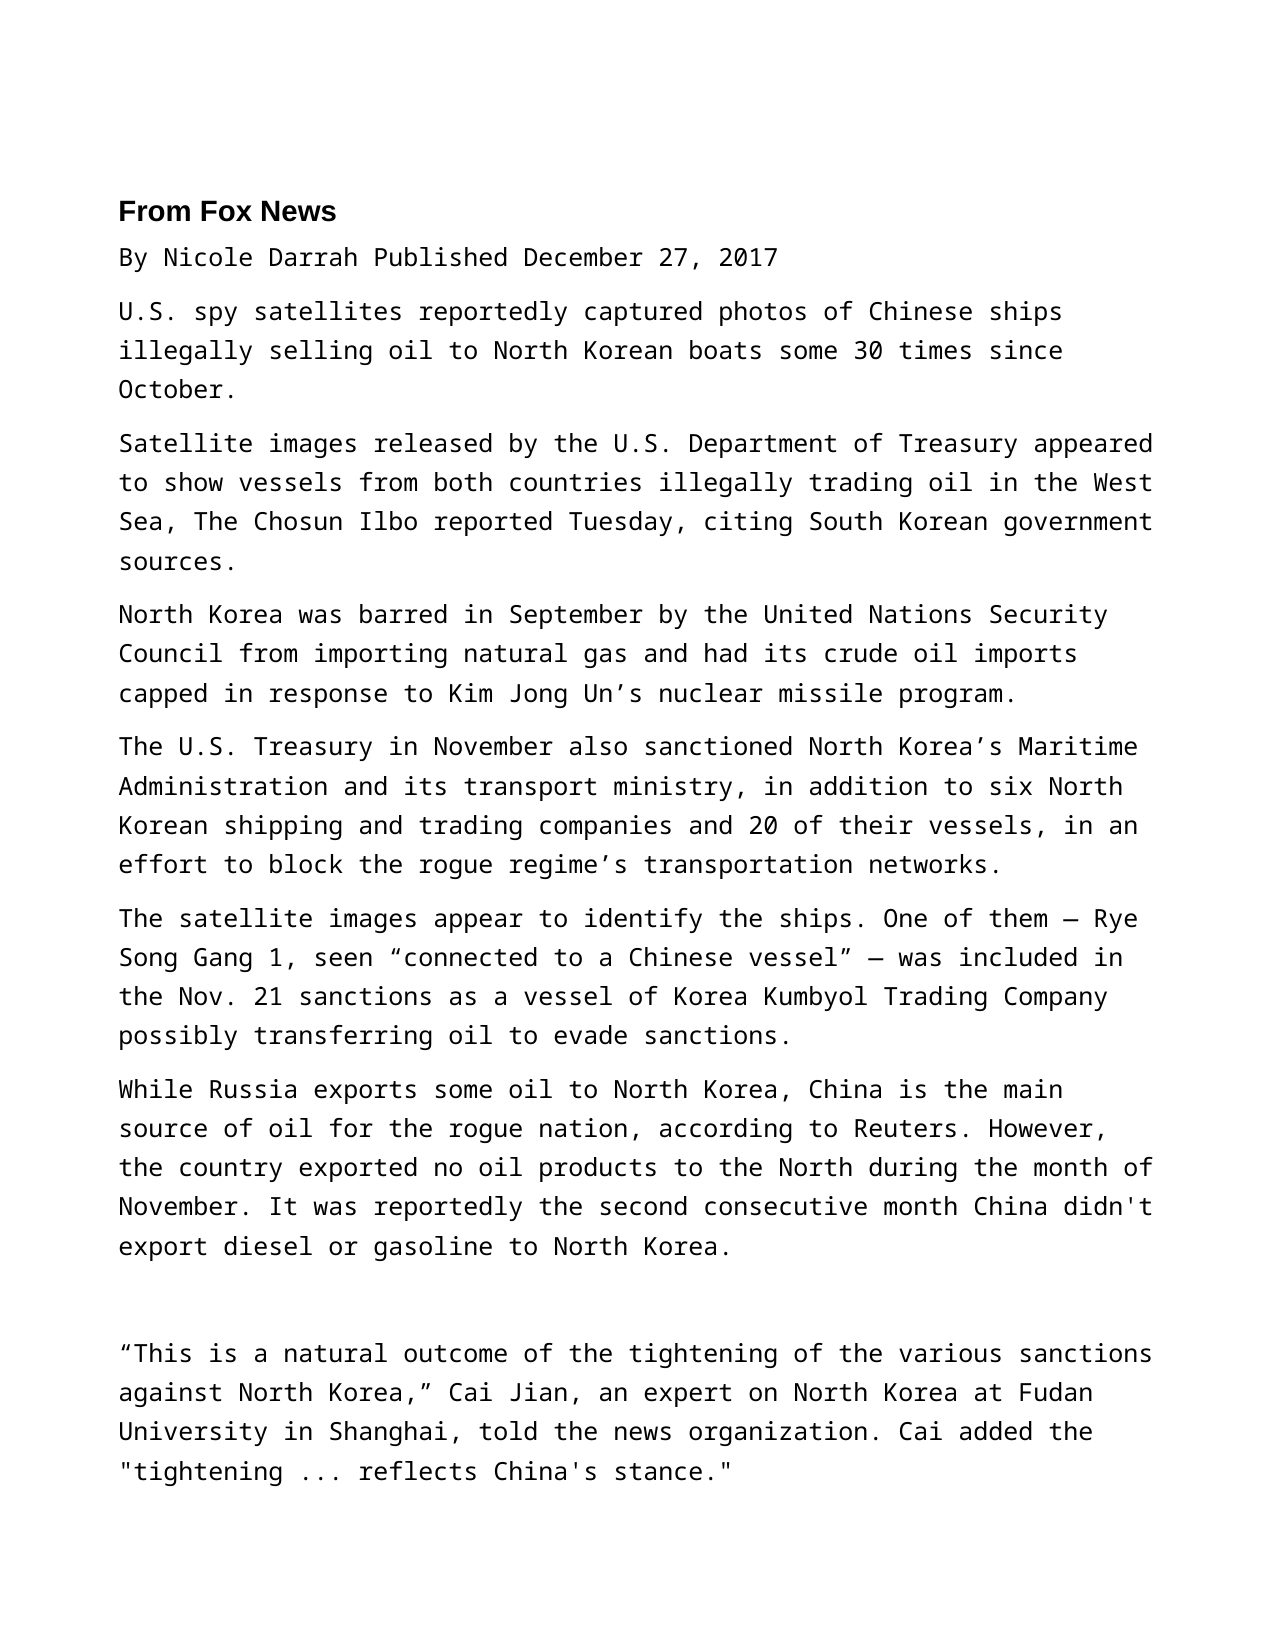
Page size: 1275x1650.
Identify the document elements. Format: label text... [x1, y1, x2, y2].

text “This is a natural outcome of the tightening of the various sanctions against North Korea,” Cai Jian, an expert on North Korea at Fudan University in Shanghai, told the news organization. Cai added the "tightening ... reflects China's stance." [118, 1336, 1157, 1487]
text Satellite images released by the U.S. Department of Treasury appeared to show vessels from both countries illegally trading oil in the West Sea, The Chosun Ilbo reported Tuesday, citing South Korean government sources. [118, 426, 1157, 577]
text While Russia exports some oil to North Korea, China is the main source of oil for the rogue nation, according to Reuters. However, the country exported no oil products to the North during the month of November. It was reportedly the second consecutive month China didn't export diesel or gasoline to North Korea. [118, 1071, 1157, 1262]
subtitle From Fox News [118, 193, 1157, 227]
text The satellite images appear to identify the ships. One of them — Rye Song Gang 1, seen “connected to a Chinese vessel” — was included in the Nov. 21 sanctions as a vessel of Korea Kumbyol Trading Company possibly transferring oil to evade sanctions. [118, 900, 1157, 1052]
text U.S. spy satellites reportedly captured photos of Chinese ships illegally selling oil to North Korean boats some 30 times since October. [118, 293, 1157, 406]
text By Nicole Darrah Published December 27, 2017 [118, 240, 1157, 274]
text The U.S. Treasury in November also sanctioned North Korea’s Maritime Administration and its transport ministry, in addition to six North Korean shipping and trading companies and 20 of their vessels, in an effort to block the rogue regime’s transportation networks. [118, 729, 1157, 881]
text North Korea was barred in September by the United Nations Security Council from importing natural gas and had its crude oil imports capped in response to Kim Jong Un’s nuclear missile program. [118, 597, 1157, 709]
